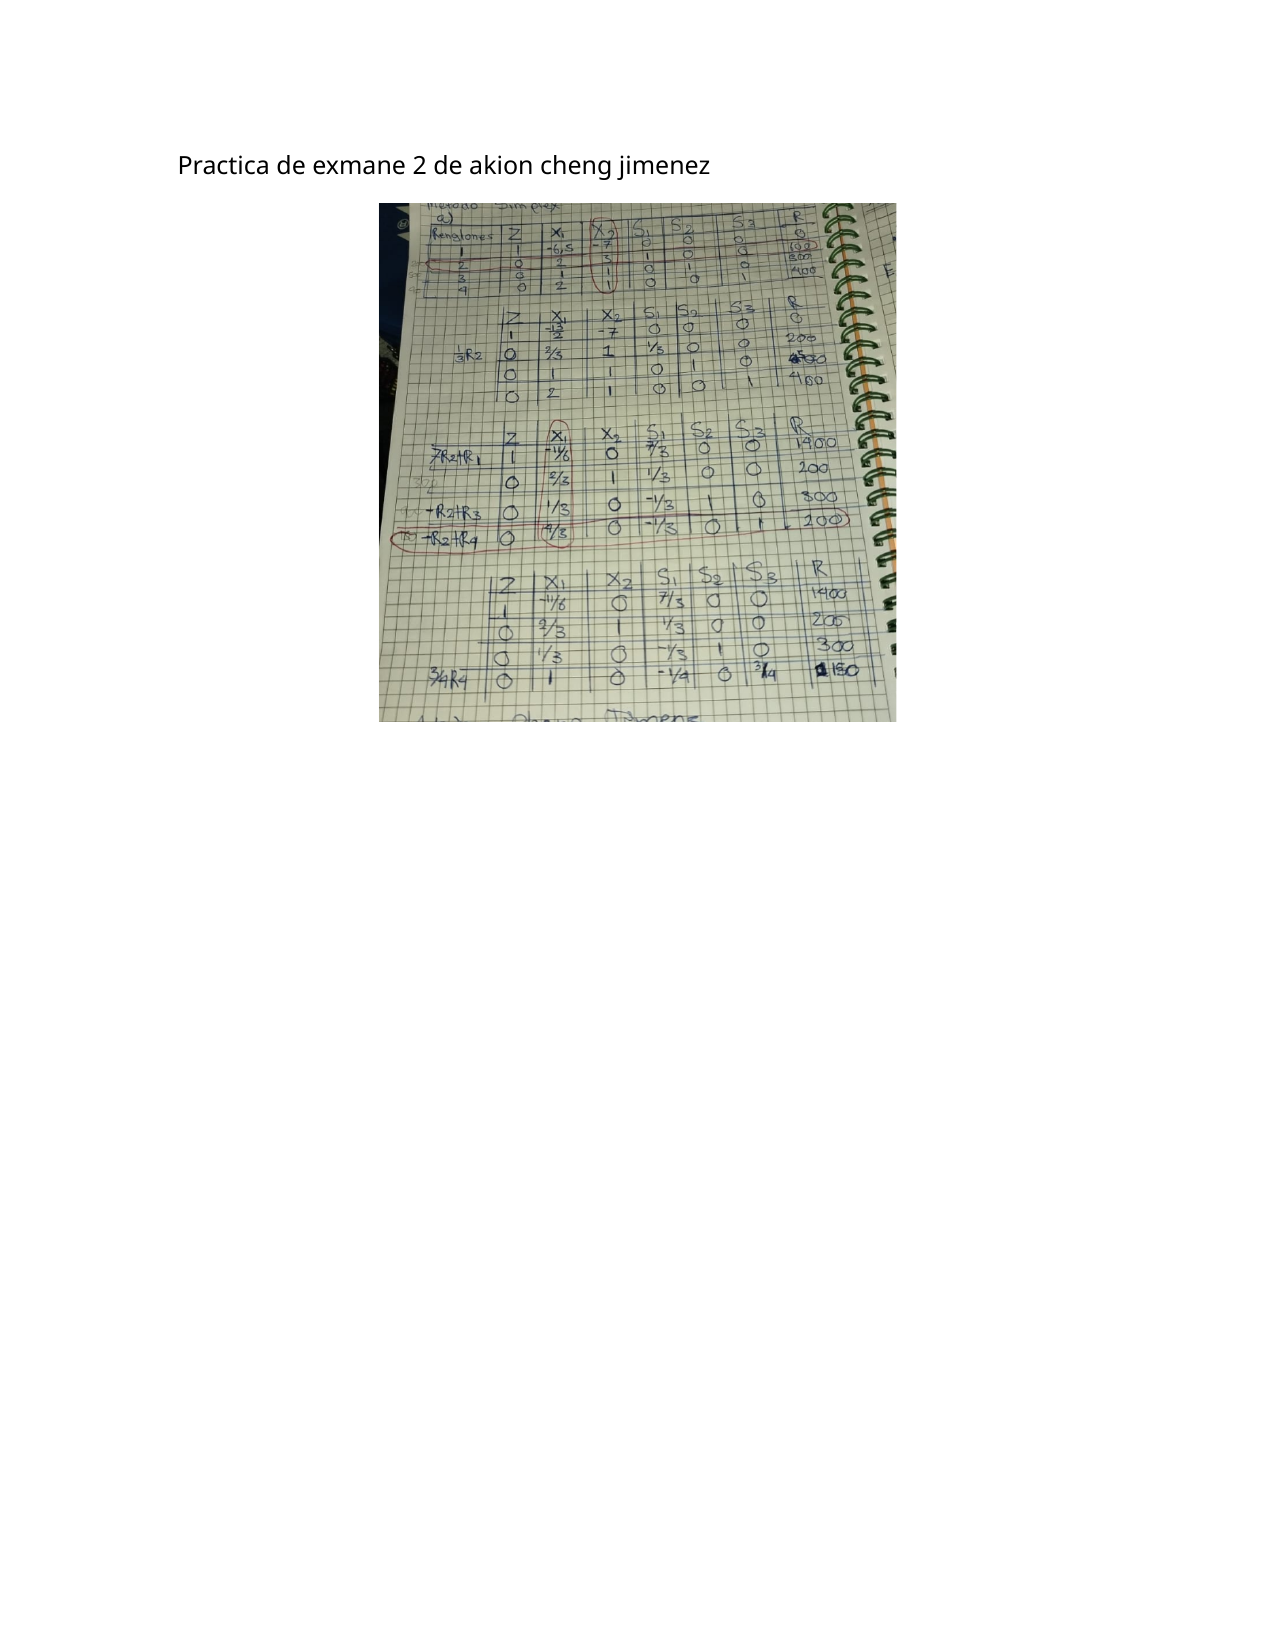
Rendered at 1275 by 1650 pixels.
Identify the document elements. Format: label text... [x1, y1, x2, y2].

text Practica de exmane 2 de akion cheng jimenez [177, 148, 1098, 182]
